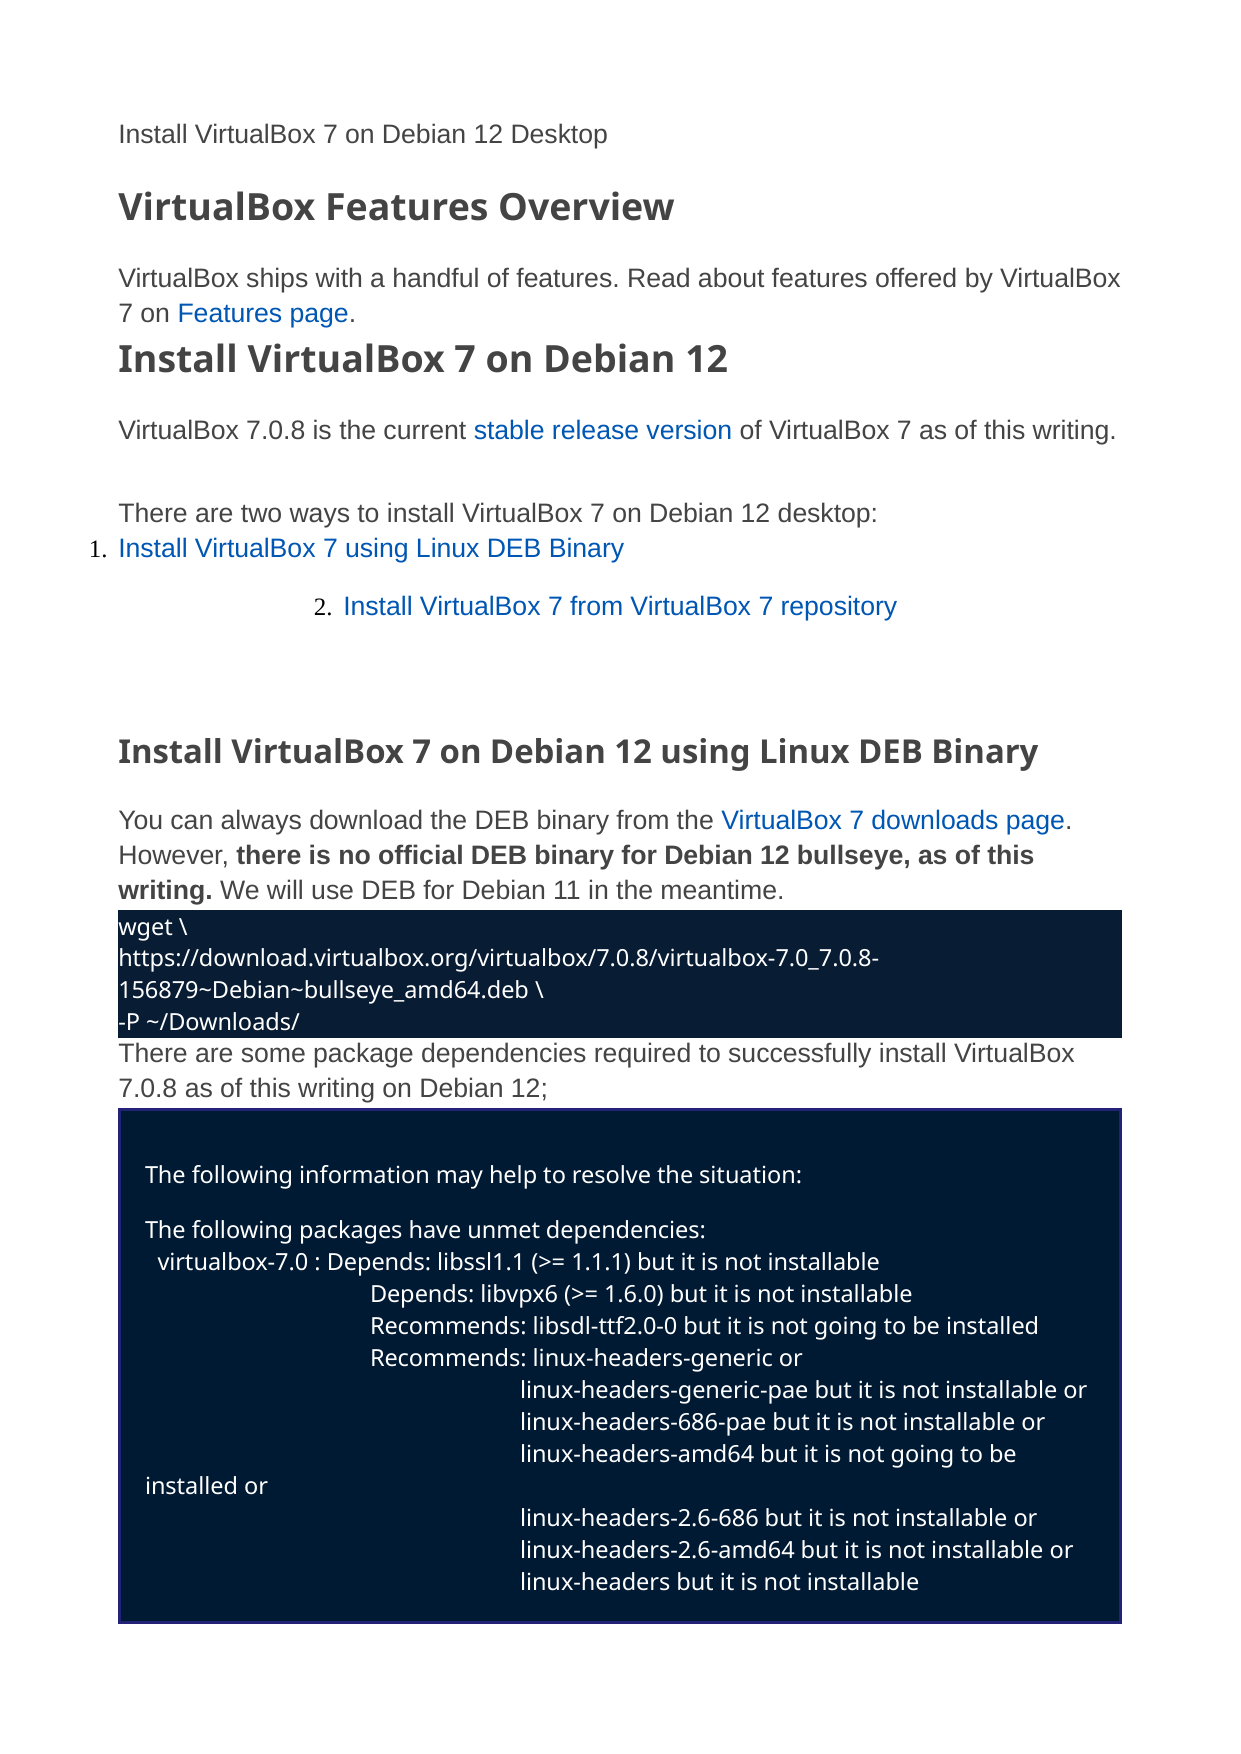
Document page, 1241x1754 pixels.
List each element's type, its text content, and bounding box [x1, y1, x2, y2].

text The following packages have unmet dependencies: [121, 1187, 1119, 1219]
subtitle VirtualBox Features Overview [118, 180, 1122, 231]
text linux-headers-generic-pae but it is not installable or [121, 1347, 1119, 1379]
text VirtualBox ships with a handful of features. Read about features offered by VirtualBox 7 on Features page. [118, 262, 1122, 328]
text linux-headers but it is not installable [121, 1539, 1119, 1621]
text linux-headers-amd64 but it is not going to be installed or [121, 1411, 1119, 1475]
text There are some package dependencies required to successfully install VirtualBox 7.0.8 as of this writing on Debian 12; [118, 1038, 1122, 1103]
text virtualbox-7.0 : Depends: libssl1.1 (>= 1.1.1) but it is not installable [121, 1219, 1119, 1251]
text Recommends: linux-headers-generic or [121, 1315, 1119, 1347]
text VirtualBox 7.0.8 is the current stable release version of VirtualBox 7 as of this writing. [118, 414, 1122, 445]
text You can always download the DEB binary from the VirtualBox 7 downloads page. However, there is no official DEB binary for Debian 12 bullseye, as of this writing. We will use DEB for Debian 11 in the meantime. [118, 805, 1122, 905]
text wget \ [118, 910, 1122, 942]
text There are two ways to install VirtualBox 7 on Debian 12 desktop: [118, 497, 1122, 528]
text Recommends: libsdl-ttf2.0-0 but it is not going to be installed [121, 1283, 1119, 1315]
subtitle Install VirtualBox 7 on Debian 12 [118, 332, 1122, 383]
text The following information may help to resolve the situation: [121, 1131, 1119, 1163]
text linux-headers-2.6-686 but it is not installable or [121, 1475, 1119, 1507]
subtitle Install VirtualBox 7 on Debian 12 Desktop [118, 118, 1122, 149]
list Install VirtualBox 7 using Linux DEB Binary [118, 532, 1122, 563]
text linux-headers-2.6-amd64 but it is not installable or [121, 1507, 1119, 1539]
text linux-headers-686-pae but it is not installable or [121, 1379, 1119, 1411]
text -P ~/Downloads/ [118, 1006, 1122, 1038]
subtitle Install VirtualBox 7 on Debian 12 using Linux DEB Binary [118, 729, 1122, 773]
text Depends: libvpx6 (>= 1.6.0) but it is not installable [121, 1251, 1119, 1283]
text https://download.virtualbox.org/virtualbox/7.0.8/virtualbox-7.0_7.0.8-156879~Debian~bullseye_amd64.deb \ [118, 942, 1122, 1006]
list Install VirtualBox 7 from VirtualBox 7 repository [118, 591, 1122, 621]
